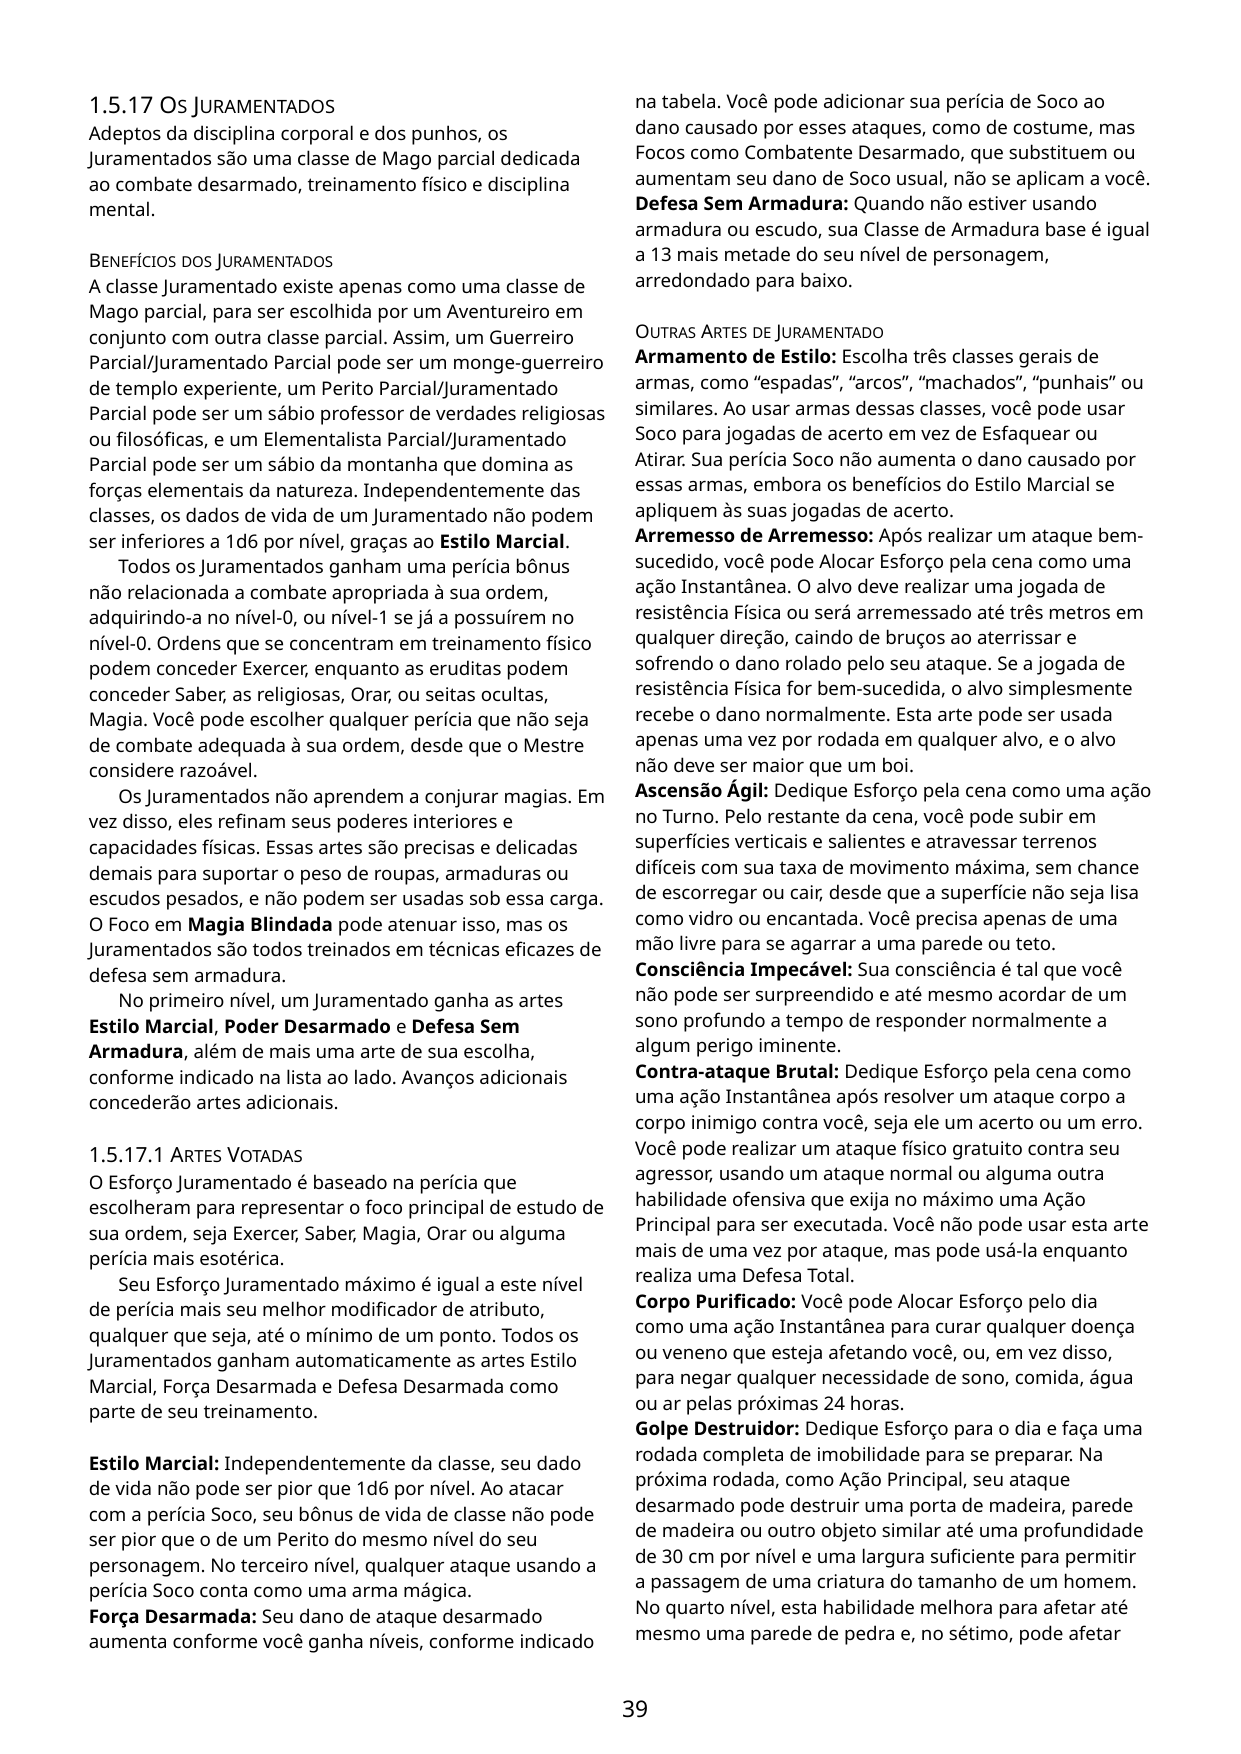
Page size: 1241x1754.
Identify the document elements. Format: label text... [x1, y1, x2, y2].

text A classe Juramentado existe apenas como uma classe de Mago parcial, para ser escolhida por um Aventureiro em conjunto com outra classe parcial. Assim, um Guerreiro Parcial/Juramentado Parcial pode ser um monge-guerreiro de templo experiente, um Perito Parcial/Juramentado Parcial pode ser um sábio professor de verdades religiosas ou filosóficas, e um Elementalista Parcial/Juramentado Parcial pode ser um sábio da montanha que domina as forças elementais da natureza. Independentemente das classes, os dados de vida de um Juramentado não podem ser inferiores a 1d6 por nível, graças ao Estilo Marcial. [88, 273, 605, 554]
text Consciência Impecável: Sua consciência é tal que você não pode ser surpreendido e até mesmo acordar de um sono profundo a tempo de responder normalmente a algum perigo iminente. [635, 956, 1152, 1058]
text Benefícios dos Juramentados [88, 247, 605, 273]
text Estilo Marcial: Independentemente da classe, seu dado de vida não pode ser pior que 1d6 por nível. Ao atacar com a perícia Soco, seu bônus de vida de classe não pode ser pior que o de um Perito do mesmo nível do seu personagem. No terceiro nível, qualquer ataque usando a perícia Soco conta como uma arma mágica. [88, 1450, 605, 1603]
subtitle 1.5.17.1 Artes Votadas [88, 1141, 605, 1169]
text Corpo Purificado: Você pode Alocar Esforço pelo dia como uma ação Instantânea para curar qualquer doença ou veneno que esteja afetando você, ou, em vez disso, para negar qualquer necessidade de sono, comida, água ou ar pelas próximas 24 horas. [635, 1288, 1152, 1416]
text Força Desarmada: Seu dano de ataque desarmado aumenta conforme você ganha níveis, conforme indicado [88, 1603, 605, 1654]
subtitle 1.5.17 Os Juramentados [88, 88, 605, 120]
text Ascensão Ágil: Dedique Esforço pela cena como uma ação no Turno. Pelo restante da cena, você pode subir em superfícies verticais e salientes e atravessar terrenos difíceis com sua taxa de movimento máxima, sem chance de escorregar ou cair, desde que a superfície não seja lisa como vidro ou encantada. Você precisa apenas de uma mão livre para se agarrar a uma parede ou teto. [635, 778, 1152, 956]
text Os Juramentados não aprendem a conjurar magias. Em vez disso, eles refinam seus poderes interiores e capacidades físicas. Essas artes são precisas e delicadas demais para suportar o peso de roupas, armaduras ou escudos pesados, e não podem ser usadas sob essa carga. O Foco em Magia Blindada pode atenuar isso, mas os Juramentados são todos treinados em técnicas eficazes de defesa sem armadura. [88, 783, 605, 987]
text Outras Artes de Juramentado [635, 318, 1152, 344]
text Adeptos da disciplina corporal e dos punhos, os Juramentados são uma classe de Mago parcial dedicada ao combate desarmado, treinamento físico e disciplina mental. [88, 120, 605, 222]
text Golpe Destruidor: Dedique Esforço para o dia e faça uma rodada completa de imobilidade para se preparar. Na próxima rodada, como Ação Principal, seu ataque desarmado pode destruir uma porta de madeira, parede de madeira ou outro objeto similar até uma profundidade de 30 cm por nível e uma largura suficiente para permitir a passagem de uma criatura do tamanho de um homem. No quarto nível, esta habilidade melhora para afetar até mesmo uma parede de pedra e, no sétimo, pode afetar [635, 1416, 1152, 1645]
text Armamento de Estilo: Escolha três classes gerais de armas, como “espadas”, “arcos”, “machados”, “punhais” ou similares. Ao usar armas dessas classes, você pode usar Soco para jogadas de acerto em vez de Esfaquear ou Atirar. Sua perícia Soco não aumenta o dano causado por essas armas, embora os benefícios do Estilo Marcial se apliquem às suas jogadas de acerto. [635, 344, 1152, 522]
text Seu Esforço Juramentado máximo é igual a este nível de perícia mais seu melhor modificador de atributo, qualquer que seja, até o mínimo de um ponto. Todos os Juramentados ganham automaticamente as artes Estilo Marcial, Força Desarmada e Defesa Desarmada como parte de seu treinamento. [88, 1271, 605, 1424]
text Contra-ataque Brutal: Dedique Esforço pela cena como uma ação Instantânea após resolver um ataque corpo a corpo inimigo contra você, seja ele um acerto ou um erro. Você pode realizar um ataque físico gratuito contra seu agressor, usando um ataque normal ou alguma outra habilidade ofensiva que exija no máximo uma Ação Principal para ser executada. Você não pode usar esta arte mais de uma vez por ataque, mas pode usá-la enquanto realiza uma Defesa Total. [635, 1058, 1152, 1288]
text Defesa Sem Armadura: Quando não estiver usando armadura ou escudo, sua Classe de Armadura base é igual a 13 mais metade do seu nível de personagem, arredondado para baixo. [635, 191, 1152, 293]
text No primeiro nível, um Juramentado ganha as artes Estilo Marcial, Poder Desarmado e Defesa Sem Armadura, além de mais uma arte de sua escolha, conforme indicado na lista ao lado. Avanços adicionais concederão artes adicionais. [88, 987, 605, 1115]
text Arremesso de Arremesso: Após realizar um ataque bem-sucedido, você pode Alocar Esforço pela cena como uma ação Instantânea. O alvo deve realizar uma jogada de resistência Física ou será arremessado até três metros em qualquer direção, caindo de bruços ao aterrissar e sofrendo o dano rolado pelo seu ataque. Se a jogada de resistência Física for bem-sucedida, o alvo simplesmente recebe o dano normalmente. Esta arte pode ser usada apenas uma vez por rodada em qualquer alvo, e o alvo não deve ser maior que um boi. [635, 522, 1152, 778]
text na tabela. Você pode adicionar sua perícia de Soco ao dano causado por esses ataques, como de costume, mas Focos como Combatente Desarmado, que substituem ou aumentam seu dano de Soco usual, não se aplicam a você. [635, 88, 1152, 191]
text O Esforço Juramentado é baseado na perícia que escolheram para representar o foco principal de estudo de sua ordem, seja Exercer, Saber, Magia, Orar ou alguma perícia mais esotérica. [88, 1169, 605, 1271]
text Todos os Juramentados ganham uma perícia bônus não relacionada a combate apropriada à sua ordem, adquirindo-a no nível‑0, ou nível-1 se já a possuírem no nível-0. Ordens que se concentram em treinamento físico podem conceder Exercer, enquanto as eruditas podem conceder Saber, as religiosas, Orar, ou seitas ocultas, Magia. Você pode escolher qualquer perícia que não seja de combate adequada à sua ordem, desde que o Mestre considere razoável. [88, 554, 605, 783]
